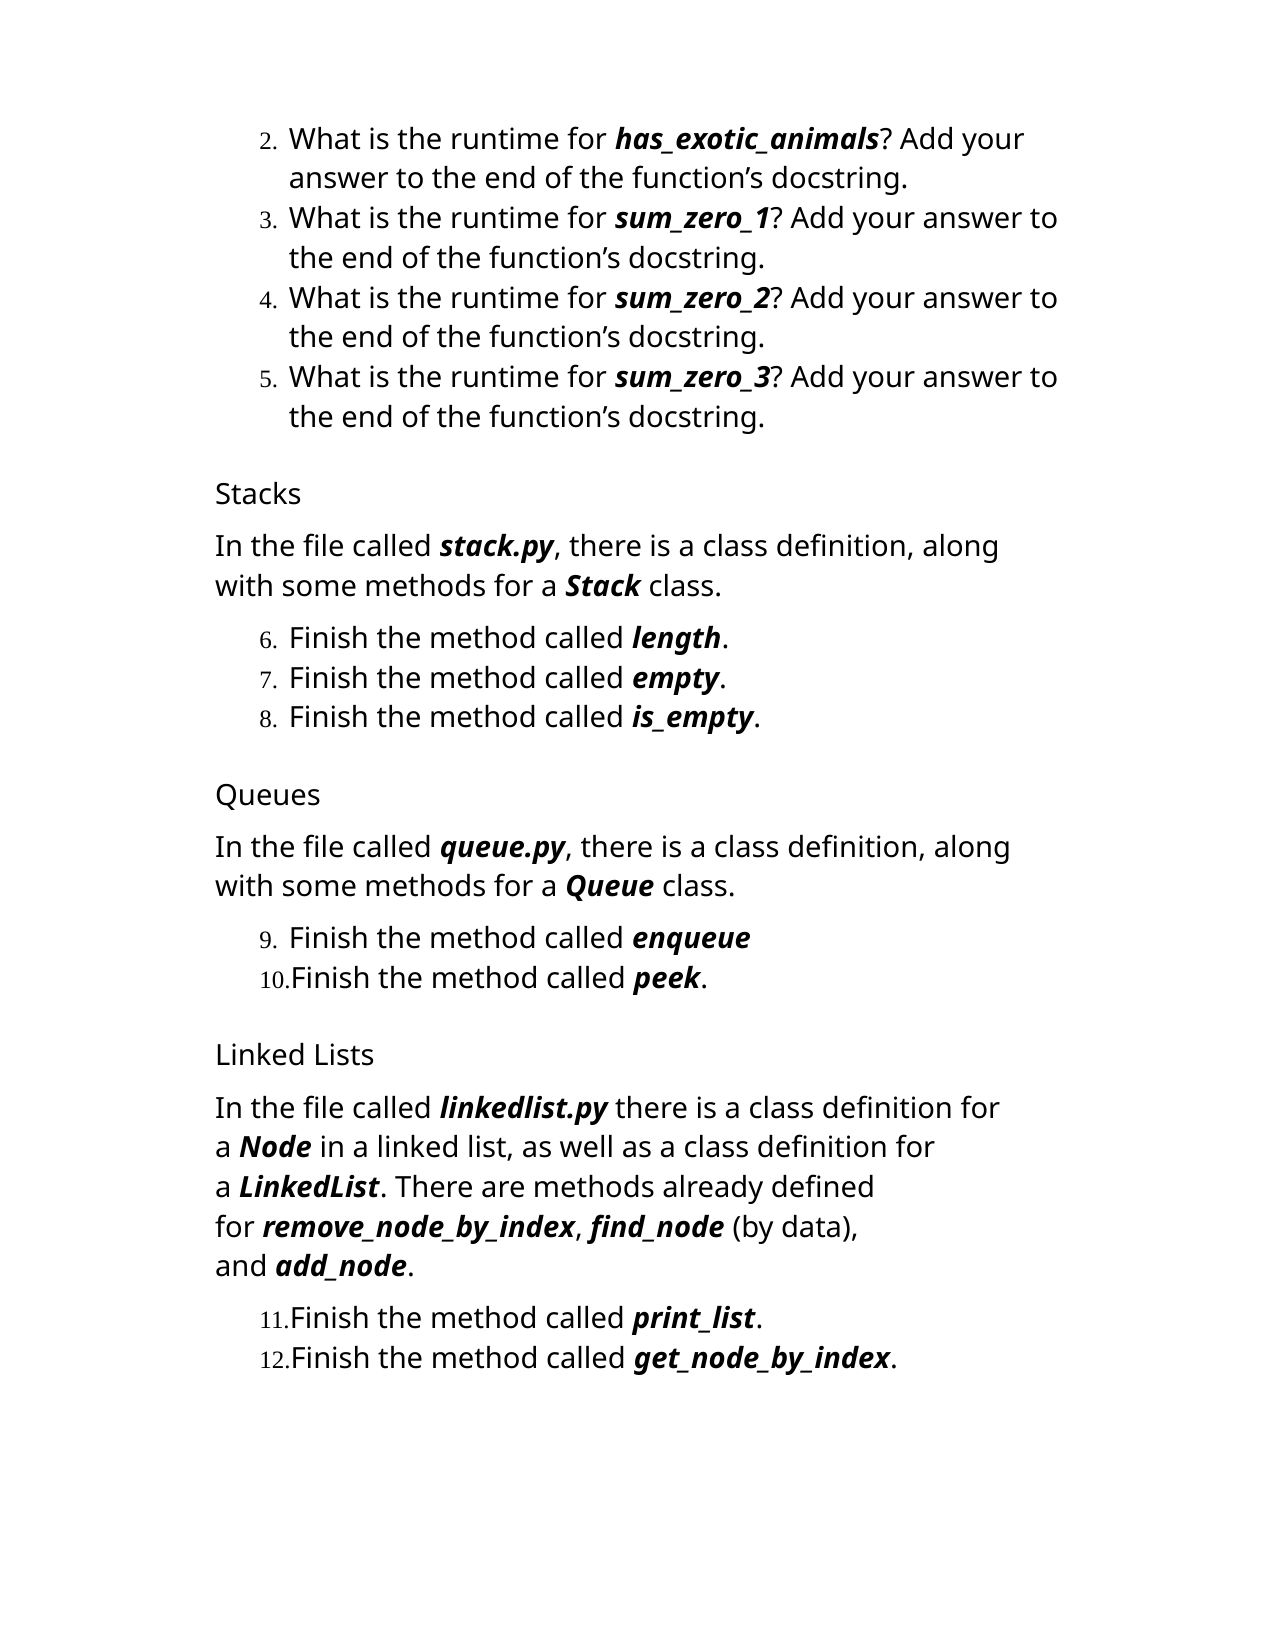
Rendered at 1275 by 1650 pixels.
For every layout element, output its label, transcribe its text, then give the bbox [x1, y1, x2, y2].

list What is the runtime for sum_zero_1? Add your answer to the end of the function’s docstring. [259, 197, 1060, 277]
text In the file called linkedlist.py there is a class definition for a Node in a linked list, as well as a class definition for a LinkedList. There are methods already defined for remove_node_by_index, find_node (by data), and add_node. [215, 1087, 1060, 1285]
list Finish the method called length. [259, 617, 1060, 657]
list Finish the method called print_list. [259, 1298, 1060, 1337]
list Finish the method called empty. [259, 657, 1060, 697]
list What is the runtime for has_exotic_animals? Add your answer to the end of the function’s docstring. [259, 118, 1060, 197]
list Finish the method called enqueue [259, 918, 1060, 957]
list Finish the method called peek. [259, 957, 1060, 997]
list Finish the method called get_node_by_index. [259, 1337, 1060, 1377]
list What is the runtime for sum_zero_3? Add your answer to the end of the function’s docstring. [259, 356, 1060, 436]
text In the file called queue.py, there is a class definition, along with some methods for a Queue class. [215, 826, 1060, 905]
text In the file called stack.py, there is a class definition, along with some methods for a Stack class. [215, 525, 1060, 605]
subtitle Stacks [215, 473, 1060, 513]
list Finish the method called is_empty. [259, 697, 1060, 736]
list What is the runtime for sum_zero_2? Add your answer to the end of the function’s docstring. [259, 277, 1060, 356]
subtitle Queues [215, 774, 1060, 813]
subtitle Linked Lists [215, 1035, 1060, 1074]
